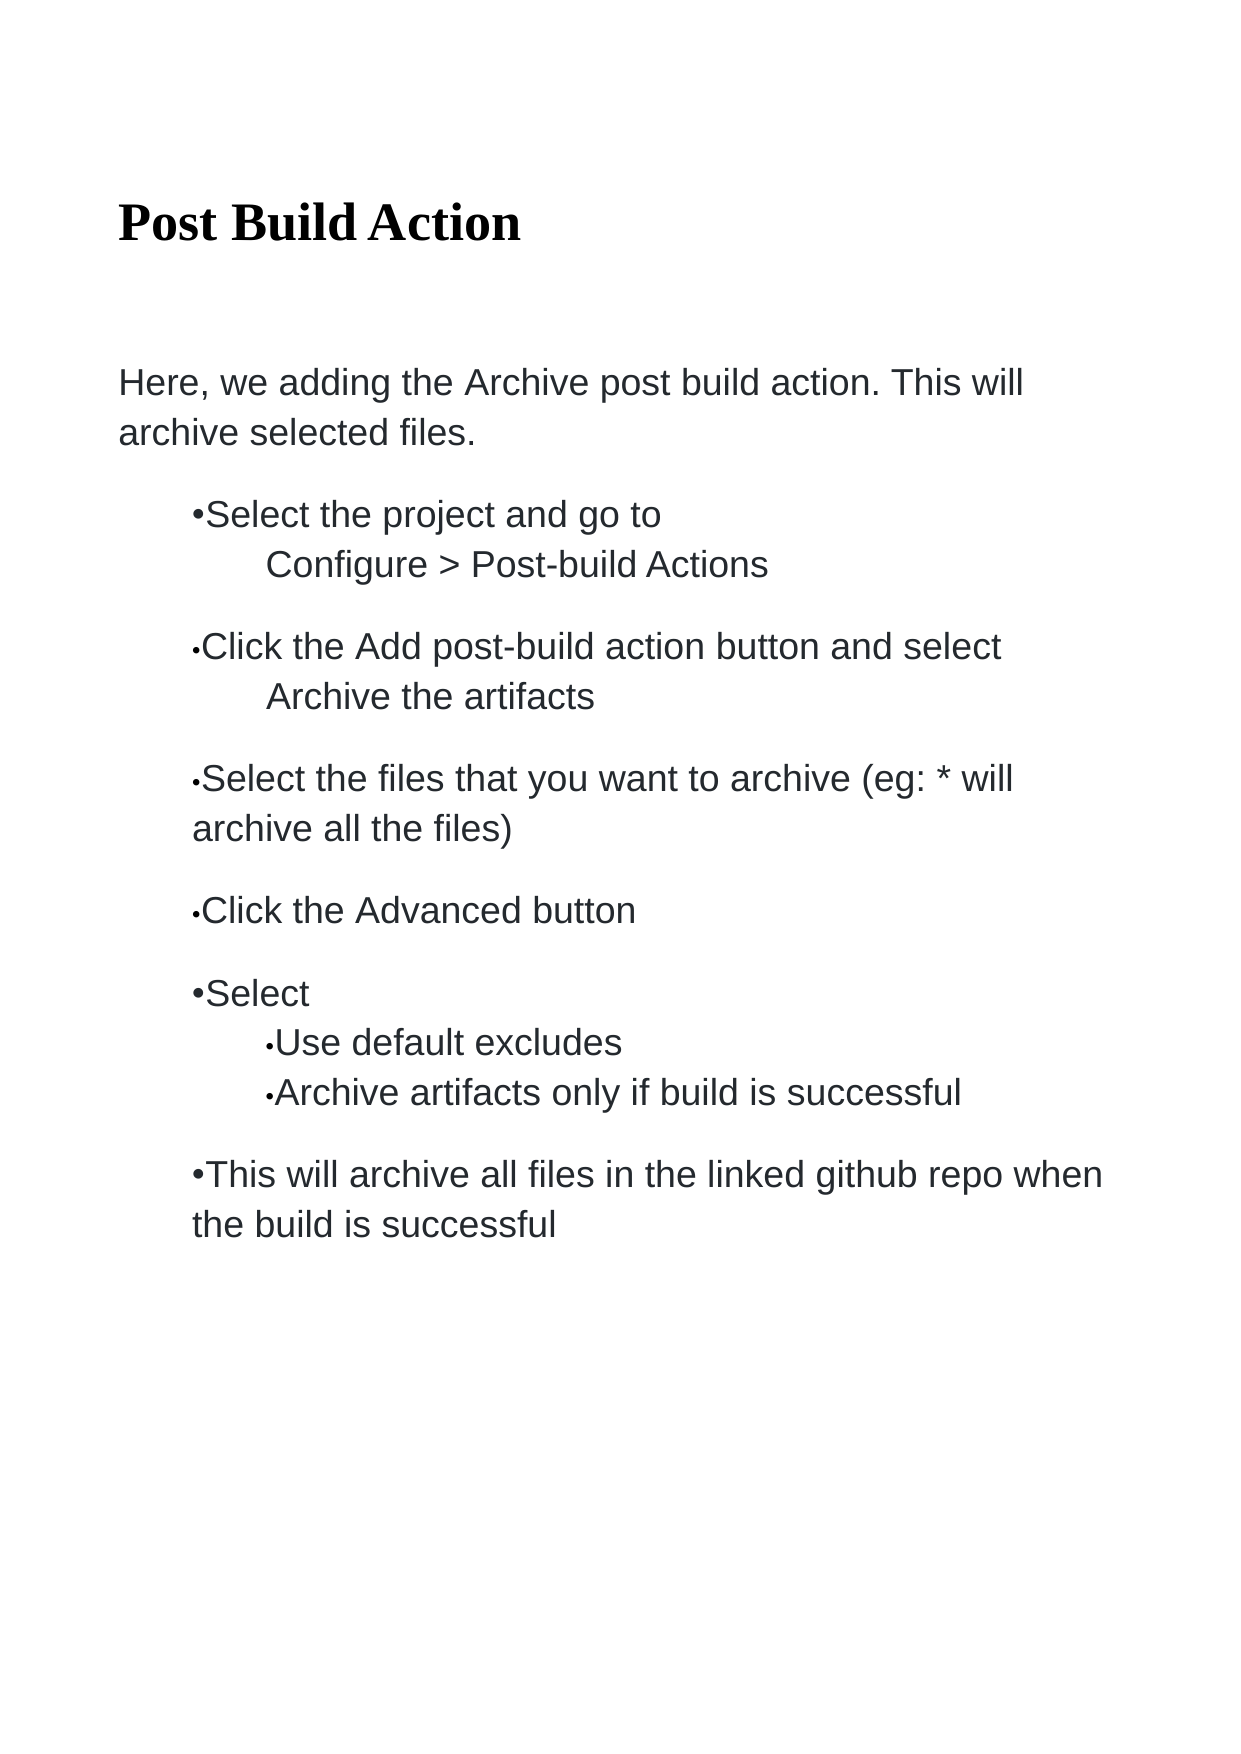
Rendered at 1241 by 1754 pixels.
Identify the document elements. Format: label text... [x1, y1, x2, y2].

text Post Build Action [118, 190, 1122, 252]
list Use default excludes [118, 1021, 1122, 1064]
list Archive artifacts only if build is successful [118, 1070, 1122, 1113]
list Select [118, 971, 1122, 1014]
list Click the Advanced button [118, 888, 1122, 931]
text Here, we adding the Archive post build action. This will archive selected files. [118, 360, 1122, 453]
list Configure > Post-build Actions [118, 542, 1122, 585]
list Select the project and go to [118, 492, 1122, 536]
list Select the files that you want to archive (eg: * will archive all the files) [118, 756, 1122, 849]
list This will archive all files in the linked github repo when the build is successful [118, 1152, 1122, 1245]
list Click the Add post-build action button and select Archive the artifacts [118, 624, 1122, 717]
